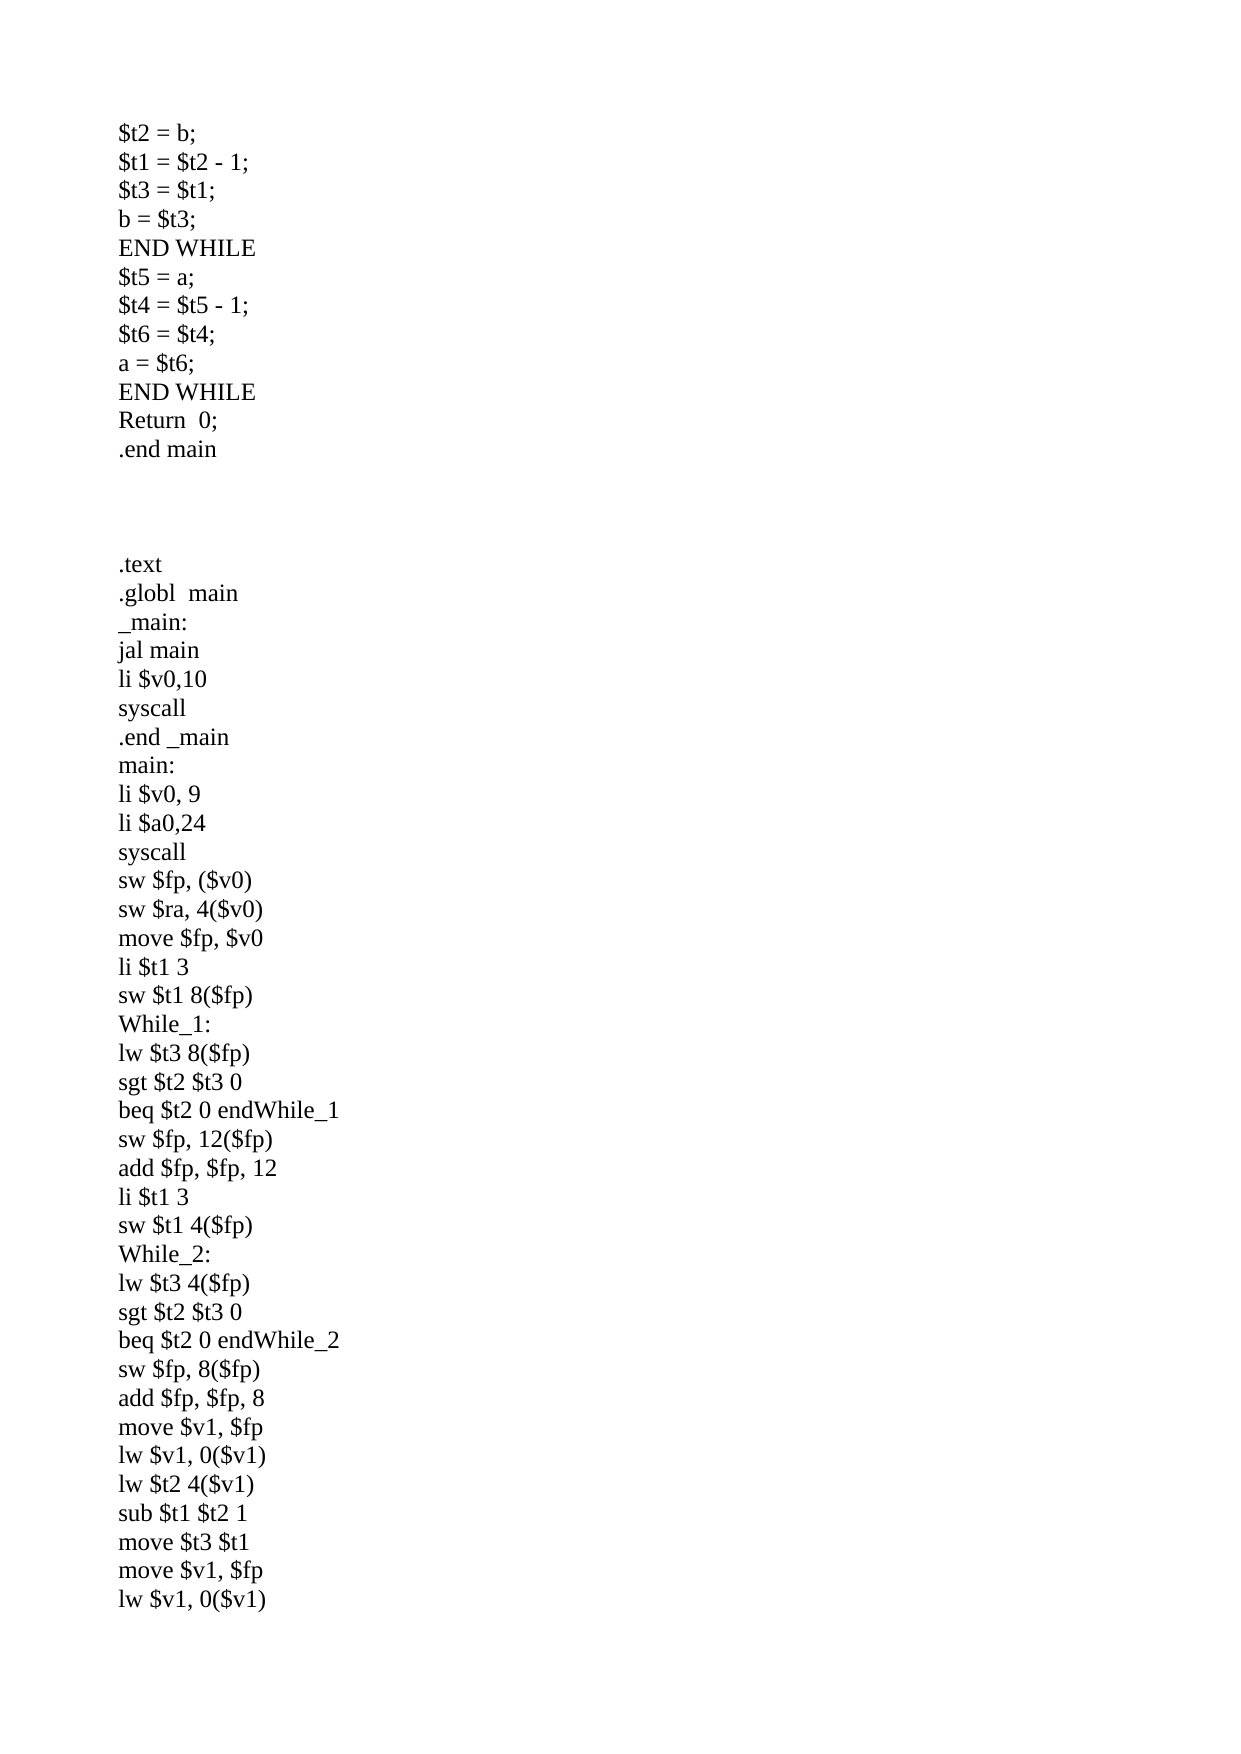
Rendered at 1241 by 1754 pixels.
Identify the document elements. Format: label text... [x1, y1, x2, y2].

text .end _main [118, 722, 1122, 751]
text sw $t1 4($fp) [118, 1211, 1122, 1239]
text $t3 = $t1; [118, 176, 1122, 204]
text sw $fp, 12($fp) [118, 1124, 1122, 1153]
text move $t3 $t1 [118, 1527, 1122, 1556]
text _main: [118, 607, 1122, 636]
text add $fp, $fp, 8 [118, 1383, 1122, 1412]
text sub $t1 $t2 1 [118, 1498, 1122, 1527]
text li $t1 3 [118, 952, 1122, 981]
text .text [118, 549, 1122, 578]
text While_2: [118, 1239, 1122, 1268]
text add $fp, $fp, 12 [118, 1153, 1122, 1182]
text li $a0,24 [118, 808, 1122, 837]
text li $v0,10 [118, 664, 1122, 693]
text While_1: [118, 1009, 1122, 1038]
text Return 0; [118, 406, 1122, 434]
text move $fp, $v0 [118, 923, 1122, 952]
text lw $v1, 0($v1) [118, 1441, 1122, 1469]
text $t5 = a; [118, 262, 1122, 291]
text jal main [118, 636, 1122, 664]
text beq $t2 0 endWhile_2 [118, 1326, 1122, 1354]
text sgt $t2 $t3 0 [118, 1297, 1122, 1326]
text beq $t2 0 endWhile_1 [118, 1096, 1122, 1124]
text move $v1, $fp [118, 1412, 1122, 1441]
text $t6 = $t4; [118, 319, 1122, 348]
text lw $v1, 0($v1) [118, 1584, 1122, 1613]
text sgt $t2 $t3 0 [118, 1067, 1122, 1096]
text b = $t3; [118, 204, 1122, 233]
text sw $t1 8($fp) [118, 981, 1122, 1009]
text li $v0, 9 [118, 779, 1122, 808]
text END WHILE [118, 233, 1122, 262]
text lw $t3 8($fp) [118, 1038, 1122, 1067]
text syscall [118, 693, 1122, 722]
text main: [118, 751, 1122, 779]
text $t4 = $t5 - 1; [118, 291, 1122, 319]
text .end main [118, 434, 1122, 463]
text lw $t3 4($fp) [118, 1268, 1122, 1297]
text lw $t2 4($v1) [118, 1469, 1122, 1498]
text sw $ra, 4($v0) [118, 894, 1122, 923]
text $t2 = b; [118, 118, 1122, 147]
text li $t1 3 [118, 1182, 1122, 1211]
text $t1 = $t2 - 1; [118, 147, 1122, 176]
text sw $fp, ($v0) [118, 866, 1122, 894]
text END WHILE [118, 377, 1122, 406]
text syscall [118, 837, 1122, 866]
text .globl main [118, 578, 1122, 607]
text move $v1, $fp [118, 1556, 1122, 1584]
text a = $t6; [118, 348, 1122, 377]
text sw $fp, 8($fp) [118, 1354, 1122, 1383]
